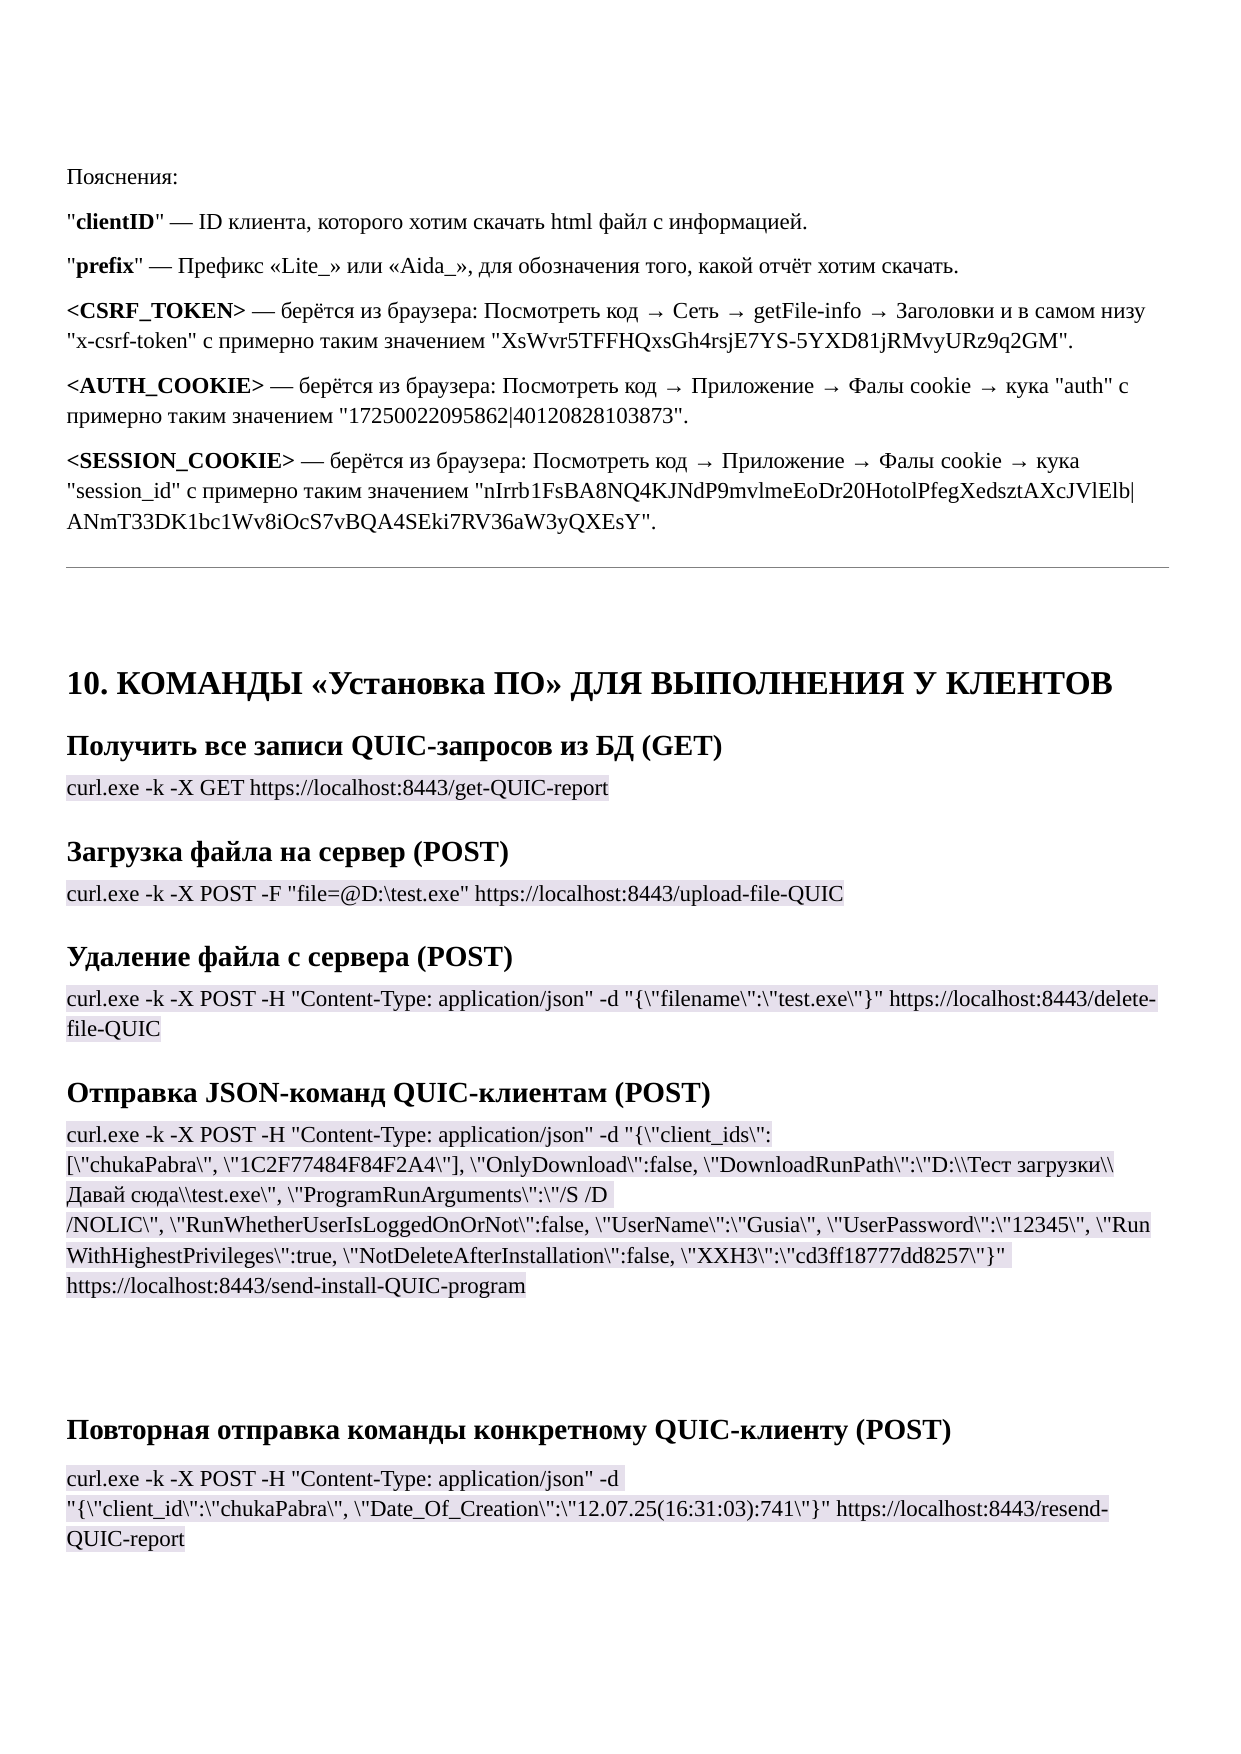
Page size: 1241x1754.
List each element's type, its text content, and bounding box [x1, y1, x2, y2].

text <SESSION_COOKIE> — берётся из браузера: Посмотреть код → Приложение → Фалы cookie → кука "session_id" с примерно таким значением "nIrrb1FsBA8NQ4KJNdP9mvlmeEoDr20HotolPfegXedsztAXcJVlElb|ANmT33DK1bc1Wv8iOcS7vBQA4SEki7RV36aW3yQXEsY". [66, 447, 1169, 534]
text curl.exe -k -X POST -H "Content-Type: application/json" -d "{\"client_id\":\"chukaPabra\", \"Date_Of_Creation\":\"12.07.25(16:31:03):741\"}" https://localhost:8443/resend-QUIC-report [66, 1465, 1169, 1552]
text curl.exe -k -X POST -H "Content-Type: application/json" -d "{\"filename\":\"test.exe\"}" https://localhost:8443/delete-file-QUIC [66, 985, 1169, 1042]
text curl.exe -k -X POST -H "Content-Type: application/json" -d "{\"client_ids\":[\"chukaPabra\", \"1C2F77484F84F2A4\"], \"OnlyDownload\":false, \"DownloadRunPath\":\"D:\\Тест загрузки\\Давай сюда\\test.exe\", \"ProgramRunArguments\":\"/S /D /NOLIC\", \"RunWhetherUserIsLoggedOnOrNot\":false, \"UserName\":\"Gusia\", \"UserPassword\":\"12345\", \"RunWithHighestPrivileges\":true, \"NotDeleteAfterInstallation\":false, \"XXH3\":\"cd3ff18777dd8257\"}" https://localhost:8443/send-install-QUIC-program [66, 1121, 1169, 1298]
text curl.exe -k -X POST -F "file=@D:\test.exe" https://localhost:8443/upload-file-QUIC [66, 880, 1169, 906]
text "prefix" — Префикс «Lite_» или «Aida_», для обозначения того, какой отчёт хотим скачать. [66, 252, 1169, 279]
text <AUTH_COOKIE> — берётся из браузера: Посмотреть код → Приложение → Фалы cookie → кука "auth" с примерно таким значением "17250022095862|40120828103873". [66, 372, 1169, 429]
text <CSRF_TOKEN> — берётся из браузера: Посмотреть код → Сеть → getFile-info → Заголовки и в самом низу "x-csrf-token" с примерно таким значением "XsWvr5TFFHQxsGh4rsjE7YS-5YXD81jRMvyURz9q2GM". [66, 297, 1169, 354]
text Повторная отправка команды конкретному QUIC-клиенту (POST) [66, 1412, 1169, 1446]
subtitle Удаление файла с сервера (POST) [66, 939, 1169, 973]
text Пояснения: [66, 163, 1169, 189]
subtitle Отправка JSON-команд QUIC-клиентам (POST) [66, 1075, 1169, 1108]
subtitle Загрузка файла на сервер (POST) [66, 834, 1169, 867]
subtitle 10. КОМАНДЫ «Установка ПО» ДЛЯ ВЫПОЛНЕНИЯ У КЛЕНТОВ [66, 663, 1169, 701]
text curl.exe -k -X GET https://localhost:8443/get-QUIC-report [66, 774, 1169, 801]
text "clientID" — ID клиента, которого хотим скачать html файл с информацией. [66, 208, 1169, 234]
subtitle Получить все записи QUIC-запросов из БД (GET) [66, 728, 1169, 762]
